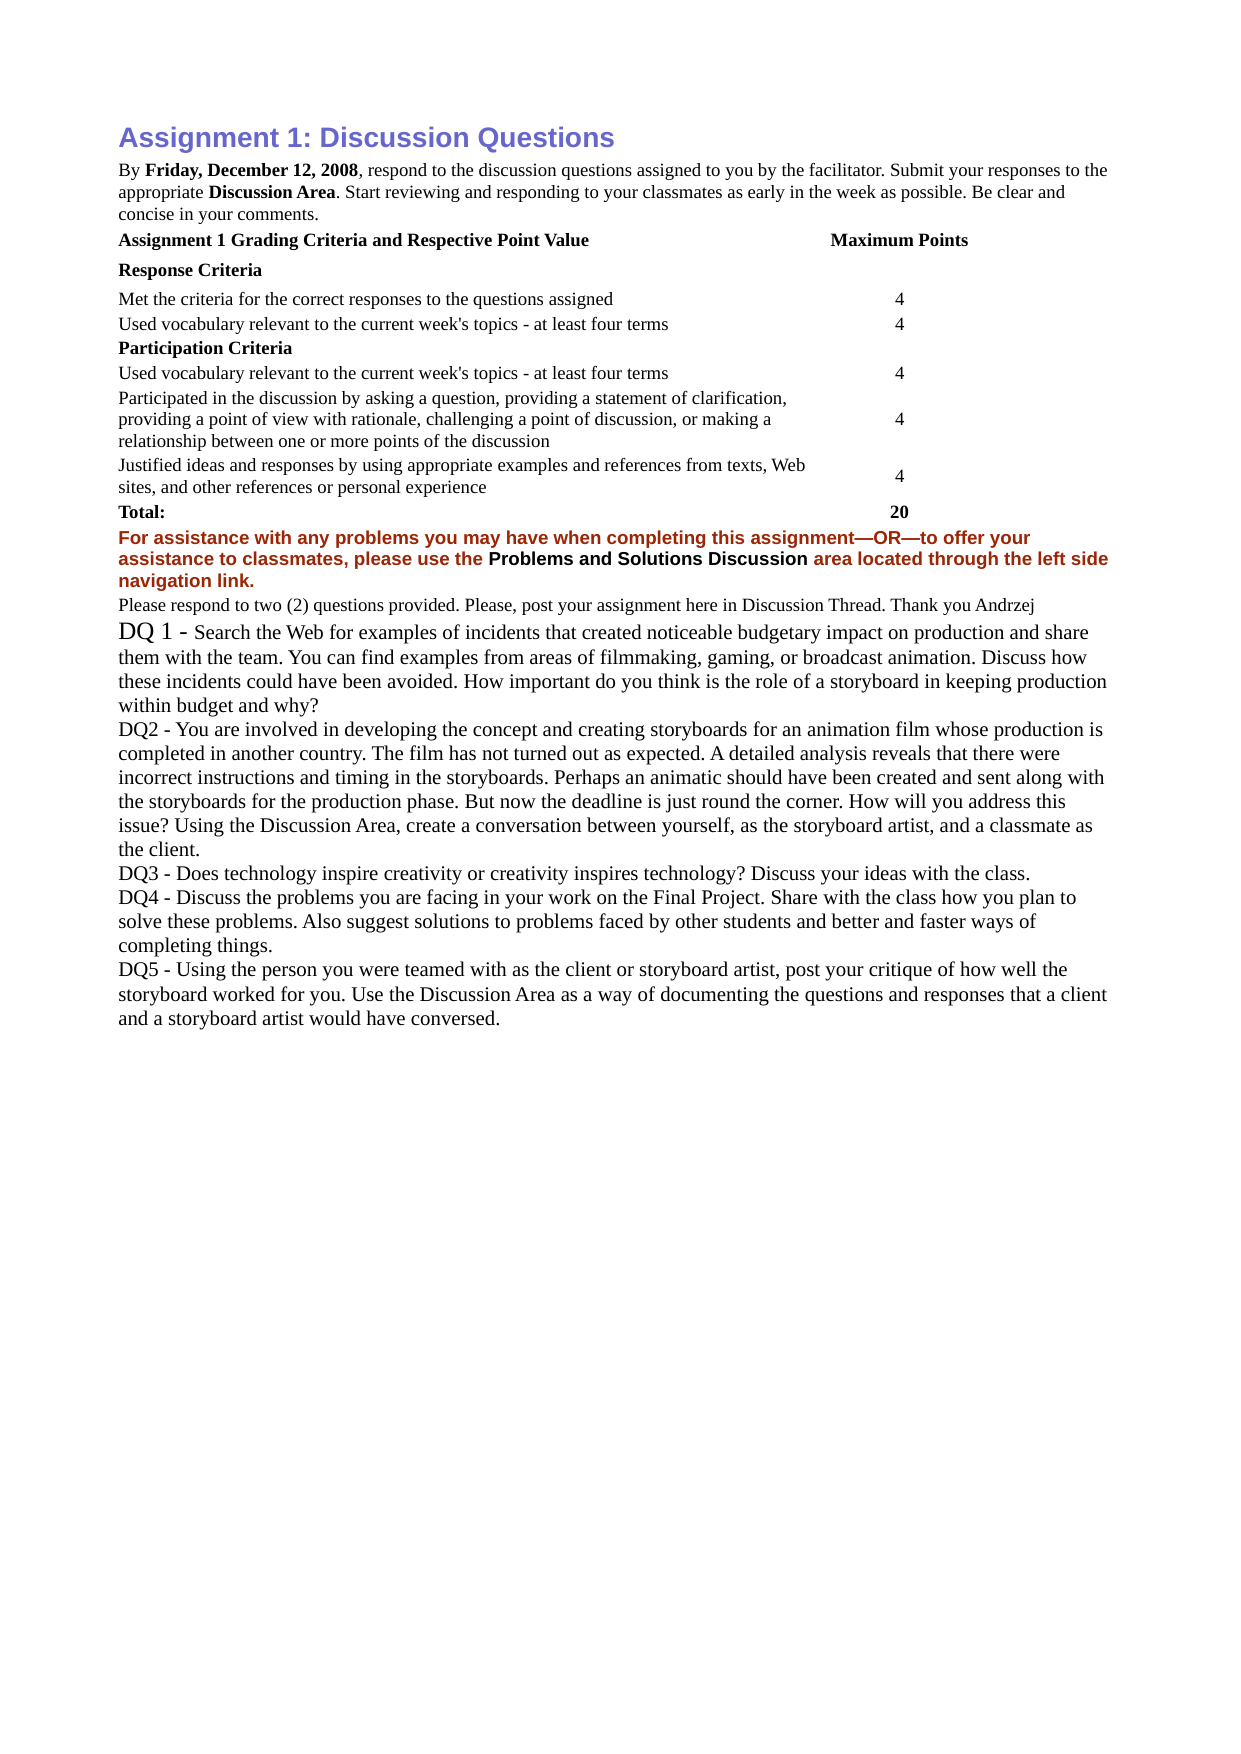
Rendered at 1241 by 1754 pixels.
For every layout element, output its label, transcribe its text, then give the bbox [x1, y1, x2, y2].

text DQ 1 - Search the Web for examples of incidents that created noticeable budgetary impact on production and share them with the team. You can find examples from areas of filmmaking, gaming, or broadcast animation. Discuss how these incidents could have been avoided. How important do you think is the role of a storyboard in keeping production within budget and why? [118, 616, 1122, 717]
table_cell 4 [816, 360, 987, 385]
table_cell Participation Criteria [117, 336, 816, 360]
table_cell Met the criteria for the correct responses to the questions assigned [117, 286, 816, 311]
table_cell Used vocabulary relevant to the current week's topics - at least four terms [117, 360, 816, 385]
table_cell Justified ideas and responses by using appropriate examples and references from texts, Web sites, and other references or personal experience [117, 453, 816, 499]
text DQ2 - You are involved in developing the concept and creating storyboards for an animation film whose production is completed in another country. The film has not turned out as expected. A detailed analysis reveals that there were incorrect instructions and timing in the storyboards. Perhaps an animatic should have been created and sent along with the storyboards for the production phase. But now the deadline is just round the corner. How will you address this issue? Using the Discussion Area, create a conversation between yourself, as the storyboard artist, and a classmate as the client. [118, 717, 1122, 861]
table_cell Used vocabulary relevant to the current week's topics - at least four terms [117, 311, 816, 336]
table_cell [816, 336, 987, 360]
table_header Assignment 1 Grading Criteria and Respective Point Value [117, 227, 816, 253]
table_cell Total: [117, 499, 816, 524]
text Assignment 1: Discussion Questions [118, 121, 1122, 153]
table_cell Participated in the discussion by asking a question, providing a statement of clarification, providing a point of view with rationale, challenging a point of discussion, or making a relationship between one or more points of the discussion [117, 385, 816, 453]
text DQ3 - Does technology inspire creativity or creativity inspires technology? Discuss your ideas with the class. [118, 861, 1122, 885]
table_cell 4 [816, 311, 987, 336]
table_cell 4 [816, 453, 987, 499]
table_cell 4 [816, 286, 987, 311]
text DQ5 - Using the person you were teamed with as the client or storyboard artist, post your critique of how well the storyboard worked for you. Use the Discussion Area as a way of documenting the questions and responses that a client and a storyboard artist would have conversed. [118, 957, 1122, 1029]
table_cell 20 [816, 499, 987, 524]
table_cell Response Criteria [117, 254, 816, 286]
text By Friday, December 12, 2008, respond to the discussion questions assigned to you by the facilitator. Submit your responses to the appropriate Discussion Area. Start reviewing and responding to your classmates as early in the week as possible. Be clear and concise in your comments. [118, 159, 1122, 224]
table_cell 4 [816, 385, 987, 453]
table_cell [816, 254, 987, 286]
text Please respond to two (2) questions provided. Please, post your assignment here in Discussion Thread. Thank you Andrzej [118, 594, 1122, 616]
text For assistance with any problems you may have when completing this assignment—OR—to offer your assistance to classmates, please use the Problems and Solutions Discussion area located through the left side navigation link. [118, 527, 1122, 591]
text DQ4 - Discuss the problems you are facing in your work on the Final Project. Share with the class how you plan to solve these problems. Also suggest solutions to problems faced by other students and better and faster ways of completing things. [118, 885, 1122, 957]
table_header Maximum Points [816, 227, 987, 253]
